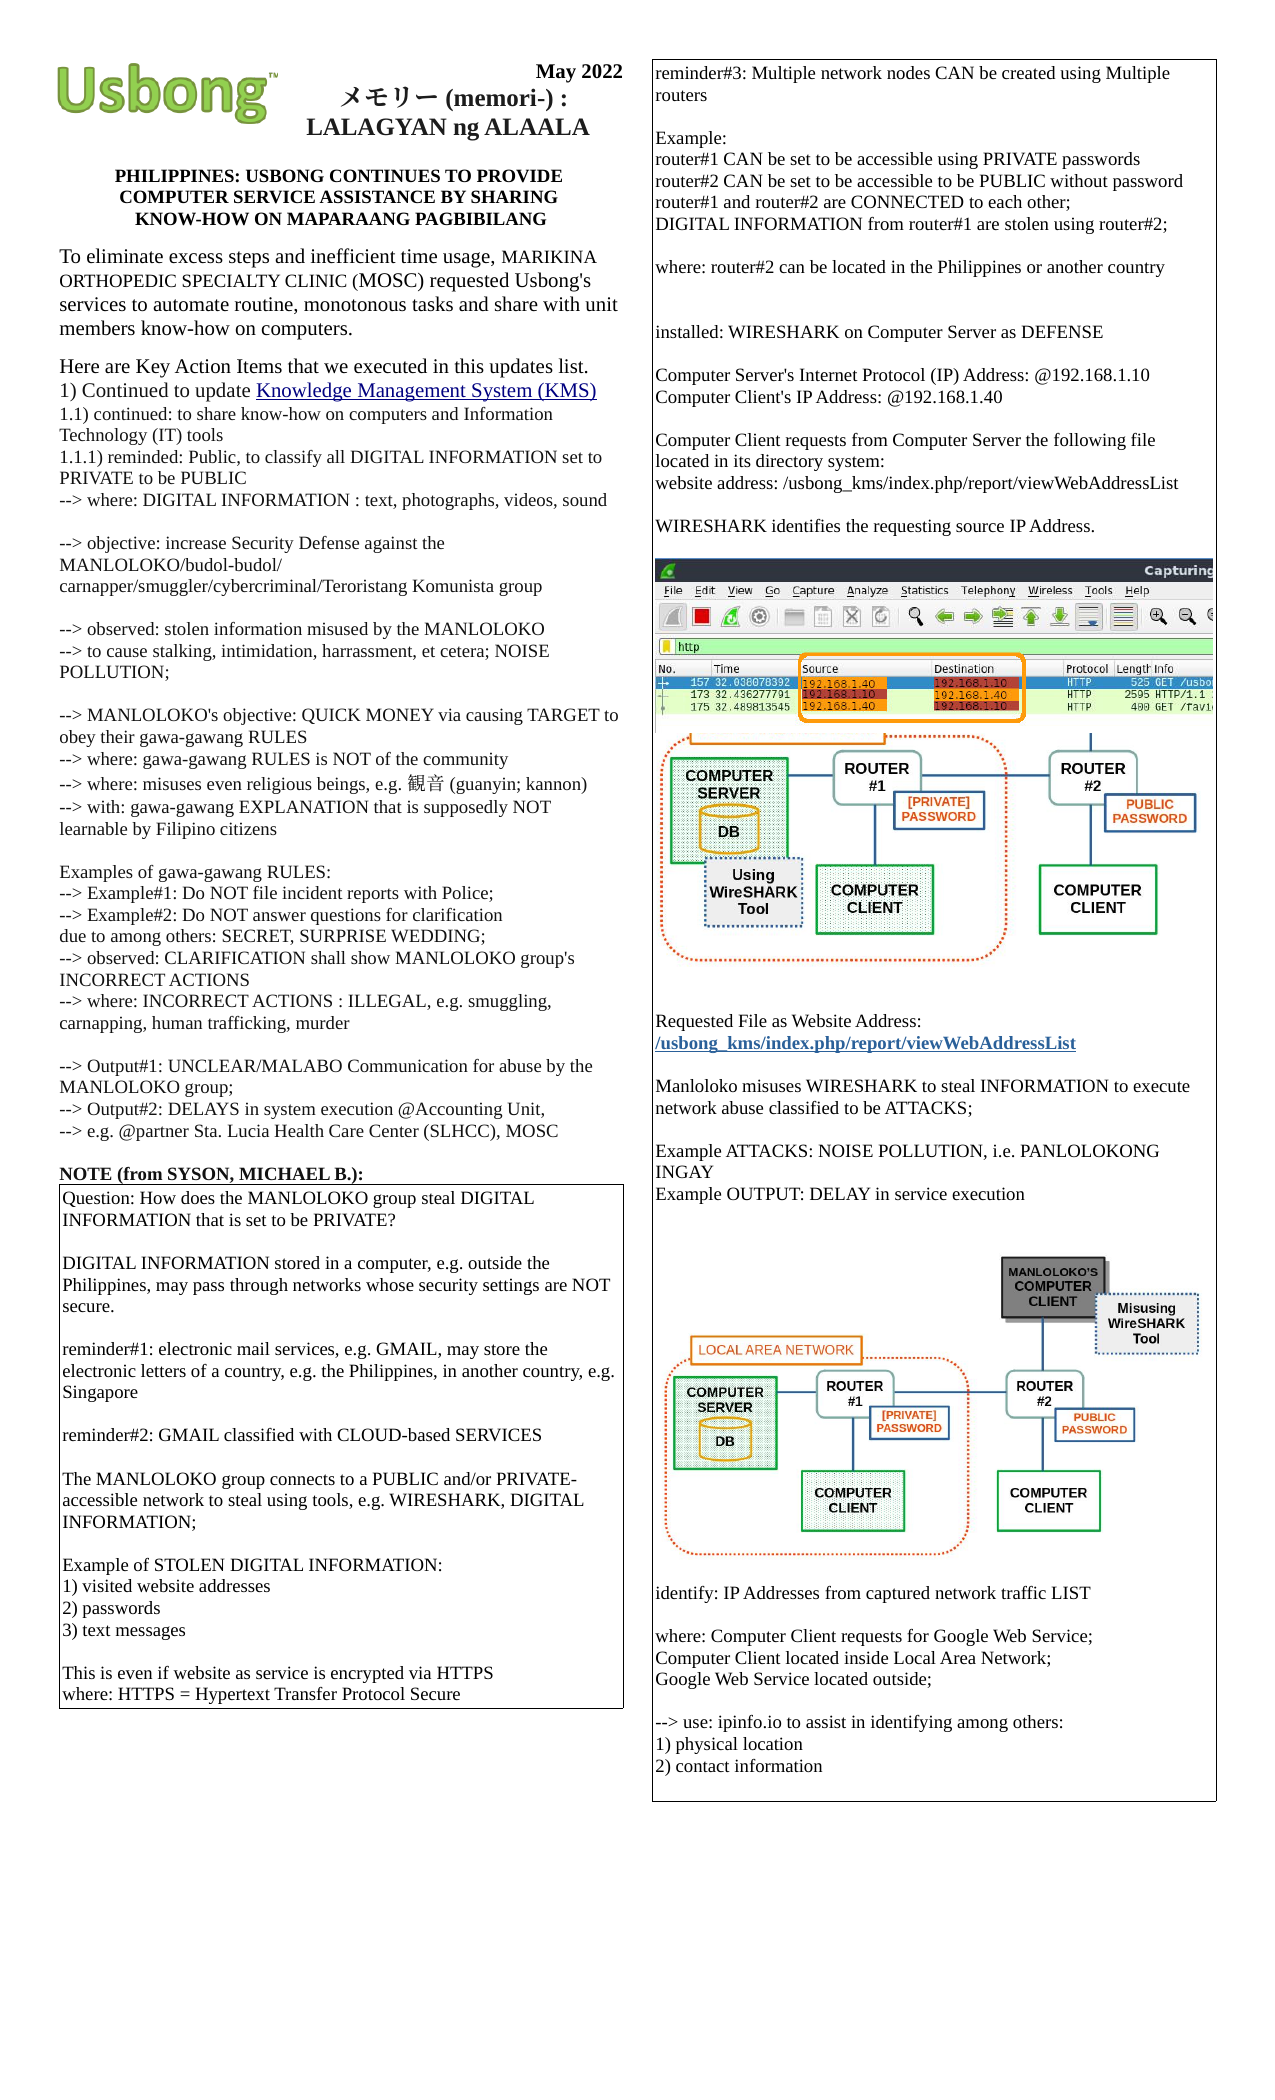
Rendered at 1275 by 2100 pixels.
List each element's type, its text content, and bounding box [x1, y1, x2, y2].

text KNOW-HOW ON MAPARAANG PAGBIBILANG [59, 208, 623, 229]
text 1.1) continued: to share know-how on computers and Information Technology (IT) tools [59, 402, 623, 446]
text Here are Key Action Items that we executed in this updates list. [59, 354, 623, 378]
text --> objective: increase Security Defense against the MANLOLOKO/budol-budol/ [59, 532, 623, 575]
text --> where: INCORRECT ACTIONS : ILLEGAL, e.g. smuggling, carnapping, human trafficking, murder [59, 990, 623, 1033]
table_header Question: How does the MANLOLOKO group steal DIGITAL INFORMATION that is set to be PRIVATE? DIGITAL INFORMATION stored in a computer, e.g. outside the Philippines, may pass through networks whose security settings are NOT secure. reminder#1: electronic mail services, e.g. GMAIL, may store the electronic letters of a country, e.g. the Philippines, in another country, e.g. Singapore reminder#2: GMAIL classified with CLOUD-based SERVICES The MANLOLOKO group connects to a PUBLIC and/or PRIVATE-accessible network to steal using tools, e.g. WIRESHARK, DIGITAL INFORMATION; Example of STOLEN DIGITAL INFORMATION: 1) visited website addresses 2) passwords 3) text messages This is even if website as service is encrypted via HTTPS where: HTTPS = Hypertext Transfer Protocol Secure [60, 1185, 623, 1708]
text NOTE (from SYSON, MICHAEL B.): [59, 1163, 623, 1184]
text メモリー (memori-) : LALAGYAN ng ALAALA [59, 83, 623, 141]
text To eliminate excess steps and inefficient time usage, MARIKINA ORTHOPEDIC SPECIALTY CLINIC (MOSC) requested Usbong's services to automate routine, monotonous tasks and share with unit members know-how on computers. [59, 244, 623, 340]
text --> where: misuses even religious beings, e.g. 観音 (guanyin; kannon) [59, 769, 623, 796]
text --> where: gawa-gawang RULES is NOT of the community [59, 747, 623, 769]
text --> MANLOLOKO's objective: QUICK MONEY via causing TARGET to obey their gawa-gawang RULES [59, 704, 623, 747]
text --> e.g. @partner Sta. Lucia Health Care Center (SLHCC), MOSC [59, 1119, 623, 1141]
text May 2022 [59, 59, 623, 83]
text --> Example#2: Do NOT answer questions for clarification [59, 904, 623, 925]
text --> Example#1: Do NOT file incident reports with Police; [59, 882, 623, 904]
text --> with: gawa-gawang EXPLANATION that is supposedly NOT learnable by Filipino citizens [59, 796, 623, 839]
text 1.1.1) reminded: Public, to classify all DIGITAL INFORMATION set to PRIVATE to be PUBLIC [59, 446, 623, 489]
text --> observed: CLARIFICATION shall show MANLOLOKO group's INCORRECT ACTIONS [59, 947, 623, 990]
text carnapper/smuggler/cybercriminal/Teroristang Komunista group [59, 575, 623, 597]
text due to among others: SECRET, SURPRISE WEDDING; [59, 925, 623, 947]
picture [655, 558, 1213, 968]
text --> where: DIGITAL INFORMATION : text, photographs, videos, sound [59, 489, 623, 510]
text --> observed: stolen information misused by the MANLOLOKO [59, 618, 623, 640]
picture [57, 63, 278, 124]
text --> Output#1: UNCLEAR/MALABO Communication for abuse by the MANLOLOKO group; [59, 1055, 623, 1098]
text Examples of gawa-gawang RULES: [59, 861, 623, 882]
text 1) Continued to update Knowledge Management System (KMS) [59, 378, 623, 402]
text --> Output#2: DELAYS in system execution @Accounting Unit, [59, 1098, 623, 1119]
text COMPUTER SERVICE ASSISTANCE BY SHARING [59, 186, 623, 208]
text PHILIPPINES: USBONG CONTINU​ES TO PROVIDE [59, 165, 623, 186]
picture [661, 1226, 1207, 1561]
text --> to cause stalking, intimidation, harrassment, et cetera; NOISE POLLUTION; [59, 640, 623, 683]
table_header reminder#3: Multiple network nodes CAN be created using Multiple routers Example: router#1 CAN be set to be accessible using PRIVATE passwords router#2 CAN be set to be accessible to be PUBLIC without password router#1 and router#2 are CONNECTED to each other; DIGITAL INFORMATION from router#1 are stolen using router#2; where: router#2 can be located in the Philippines or another country installed: WIRESHARK on Computer Server as DEFENSE Computer Server's Internet Protocol (IP) Address: @192.168.1.10 Computer Client's IP Address: @192.168.1.40 Computer Client requests from Computer Server the following file located in its directory system: website address: /usbong_kms/index.php/report/viewWebAddressList WIRESHARK identifies the requesting source IP Address. Requested File as Website Address: /usbong_kms/index.php/report/viewWebAddressList Manloloko misuses WIRESHARK to steal INFORMATION to execute network abuse classified to be ATTACKS; Example ATTACKS: NOISE POLLUTION, i.e. PANLOLOKONG INGAY Example OUTPUT: DELAY in service execution identify: IP Addresses from captured network traffic LIST where: Computer Client requests for Google Web Service; Computer Client located inside Local Area Network; Google Web Service located outside; --> use: ipinfo.io to assist in identifying among others: 1) physical location 2) contact information [653, 60, 1216, 1801]
